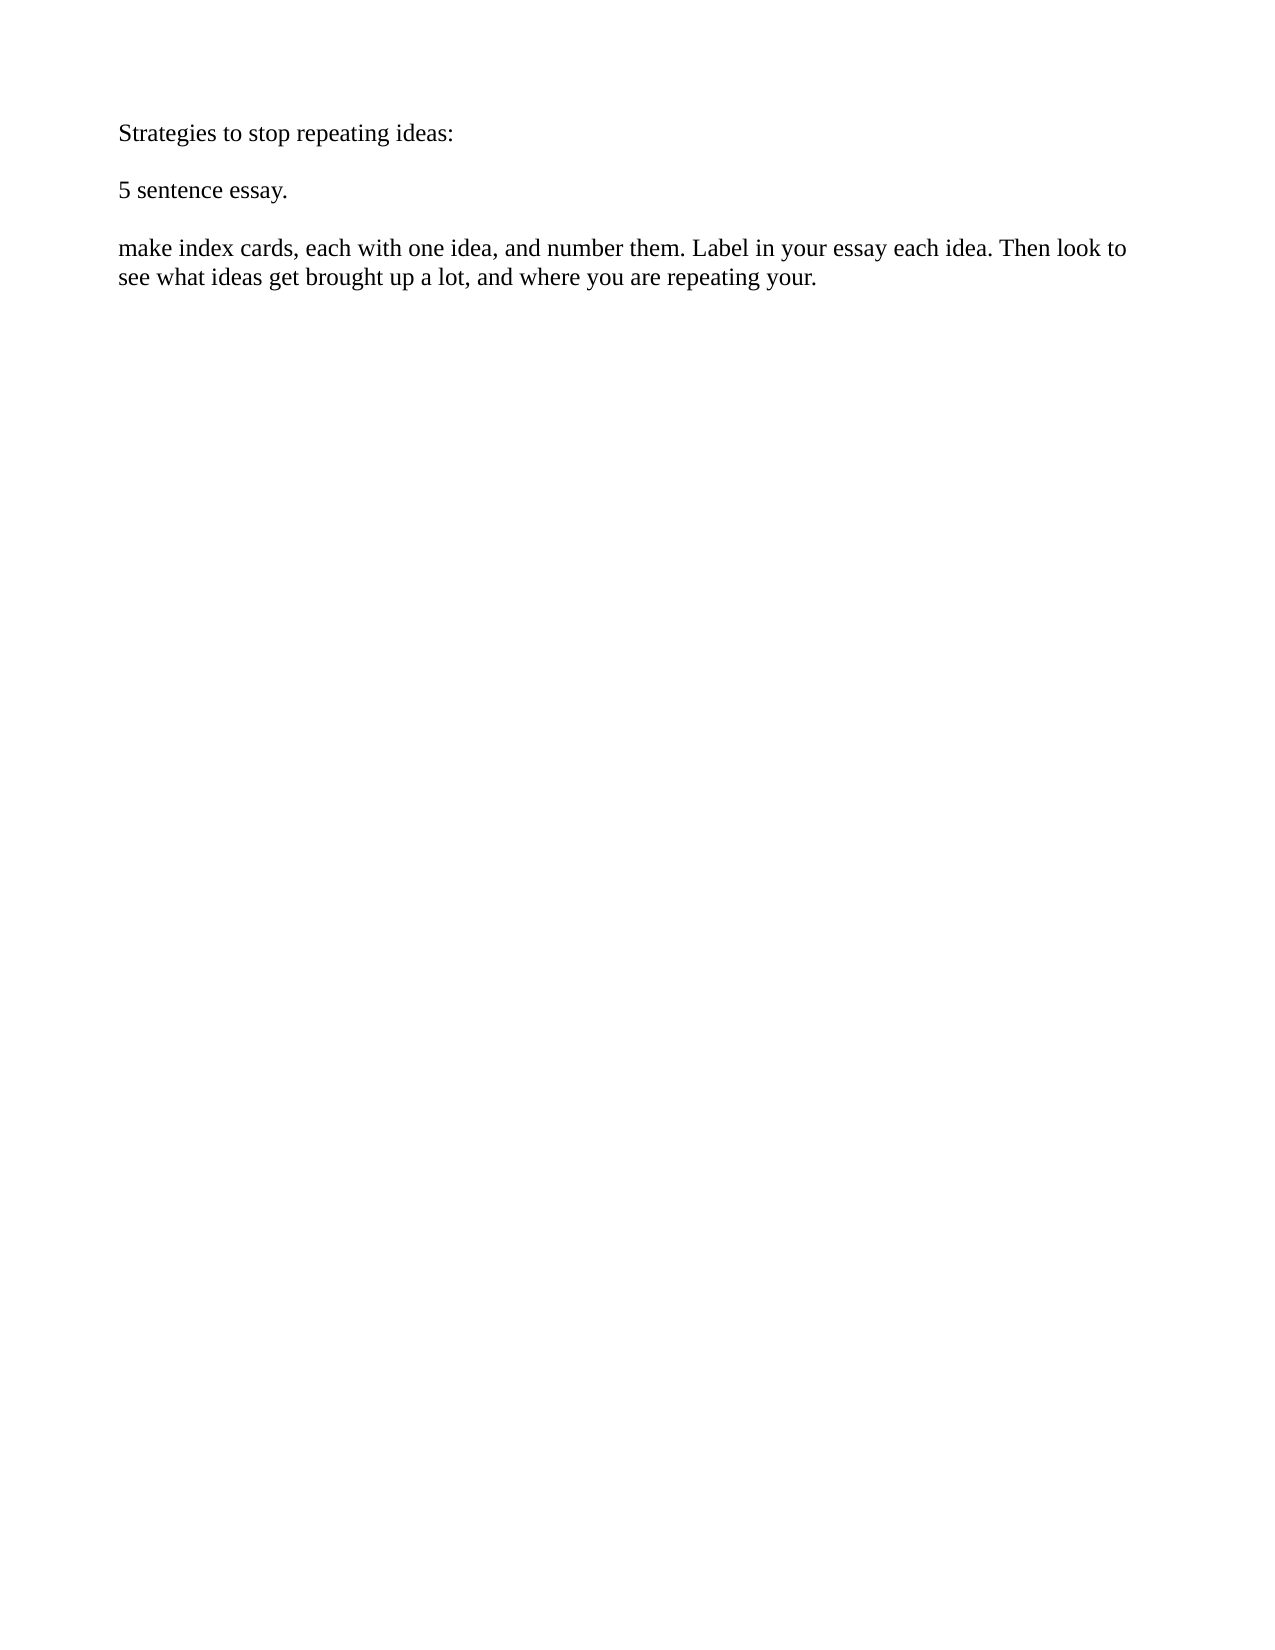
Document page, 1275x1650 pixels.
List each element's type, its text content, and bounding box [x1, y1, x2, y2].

text Strategies to stop repeating ideas: [118, 118, 1157, 147]
text make index cards, each with one idea, and number them. Label in your essay each idea. Then look to see what ideas get brought up a lot, and where you are repeating your. [118, 233, 1157, 291]
text 5 sentence essay. [118, 176, 1157, 204]
